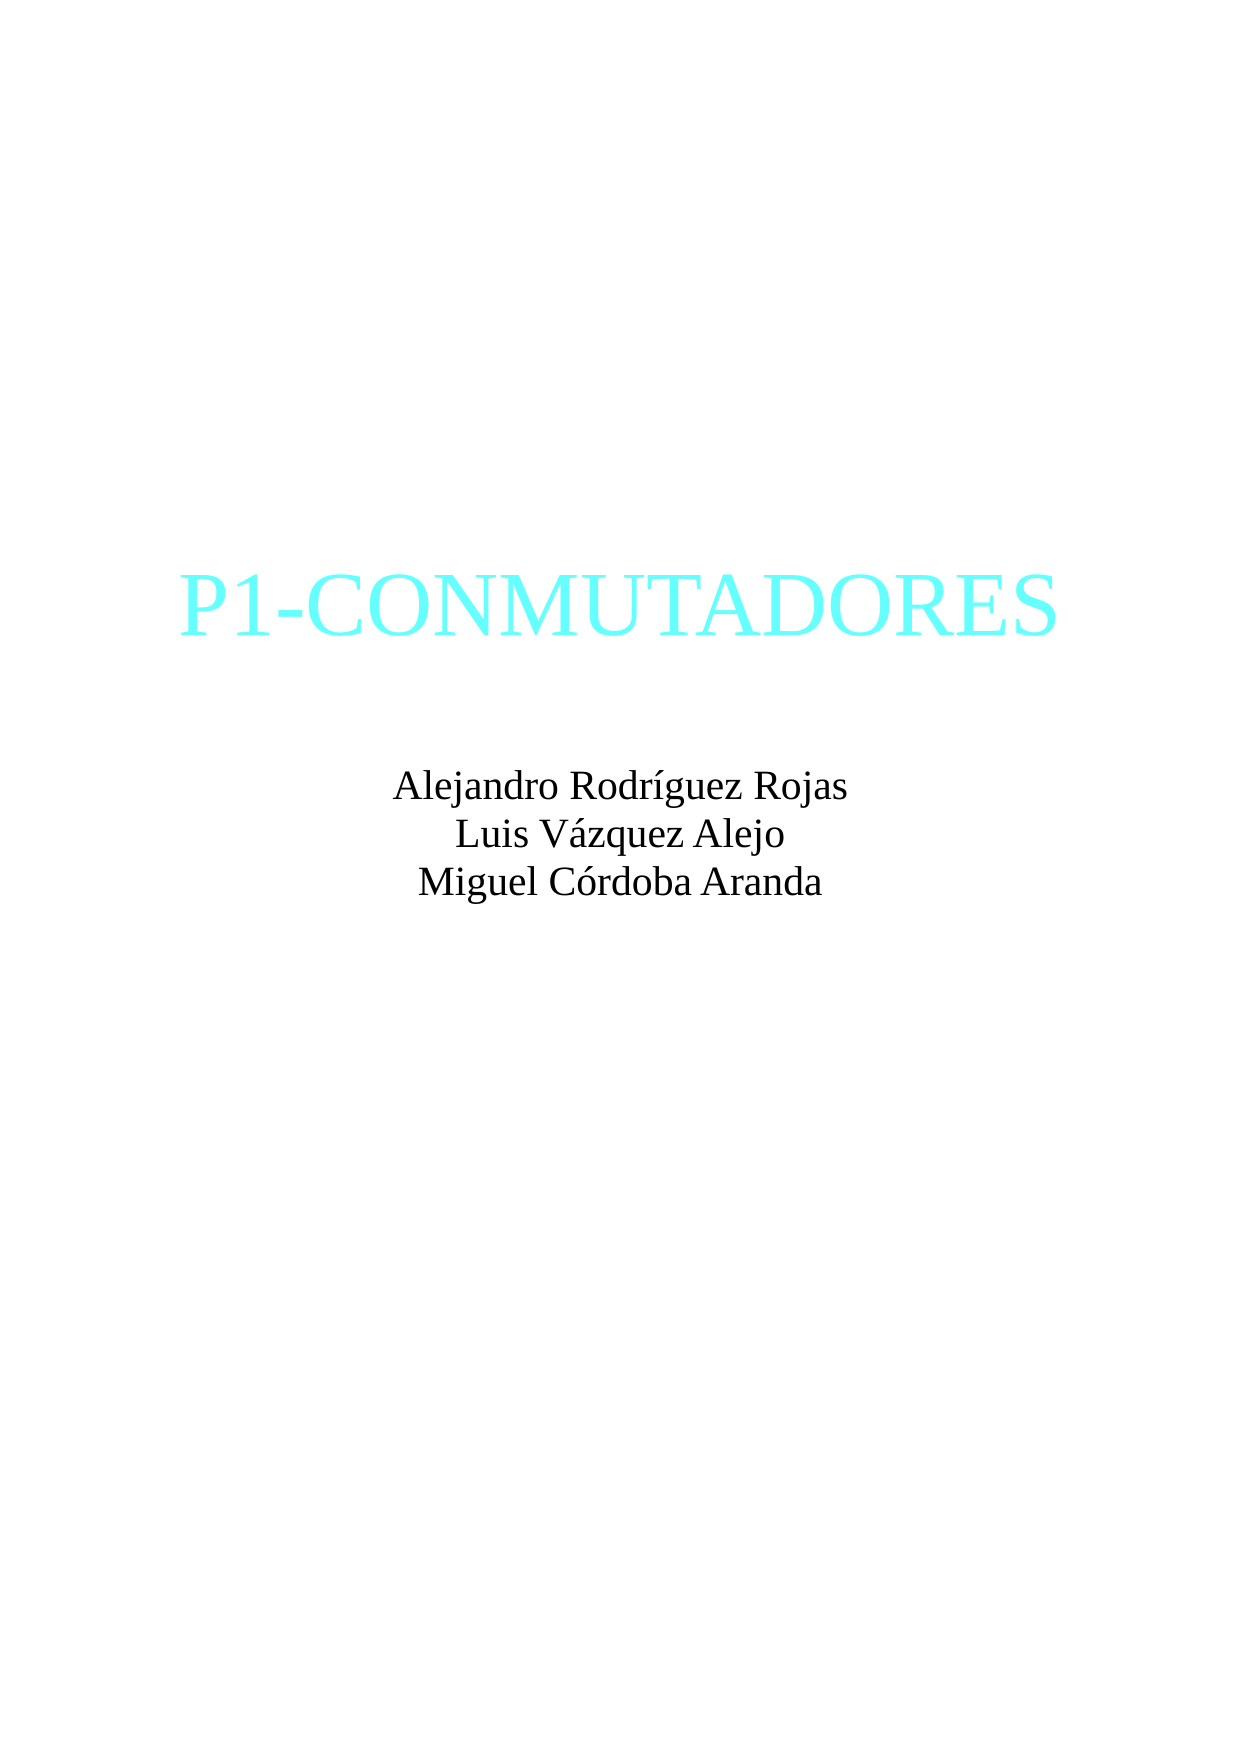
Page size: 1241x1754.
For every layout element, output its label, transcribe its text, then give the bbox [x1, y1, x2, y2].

text Luis Vázquez Alejo [118, 808, 1122, 856]
text Alejandro Rodríguez Rojas [118, 760, 1122, 808]
text Miguel Córdoba Aranda [118, 856, 1122, 904]
text P1-CONMUTADORES [118, 549, 1122, 655]
